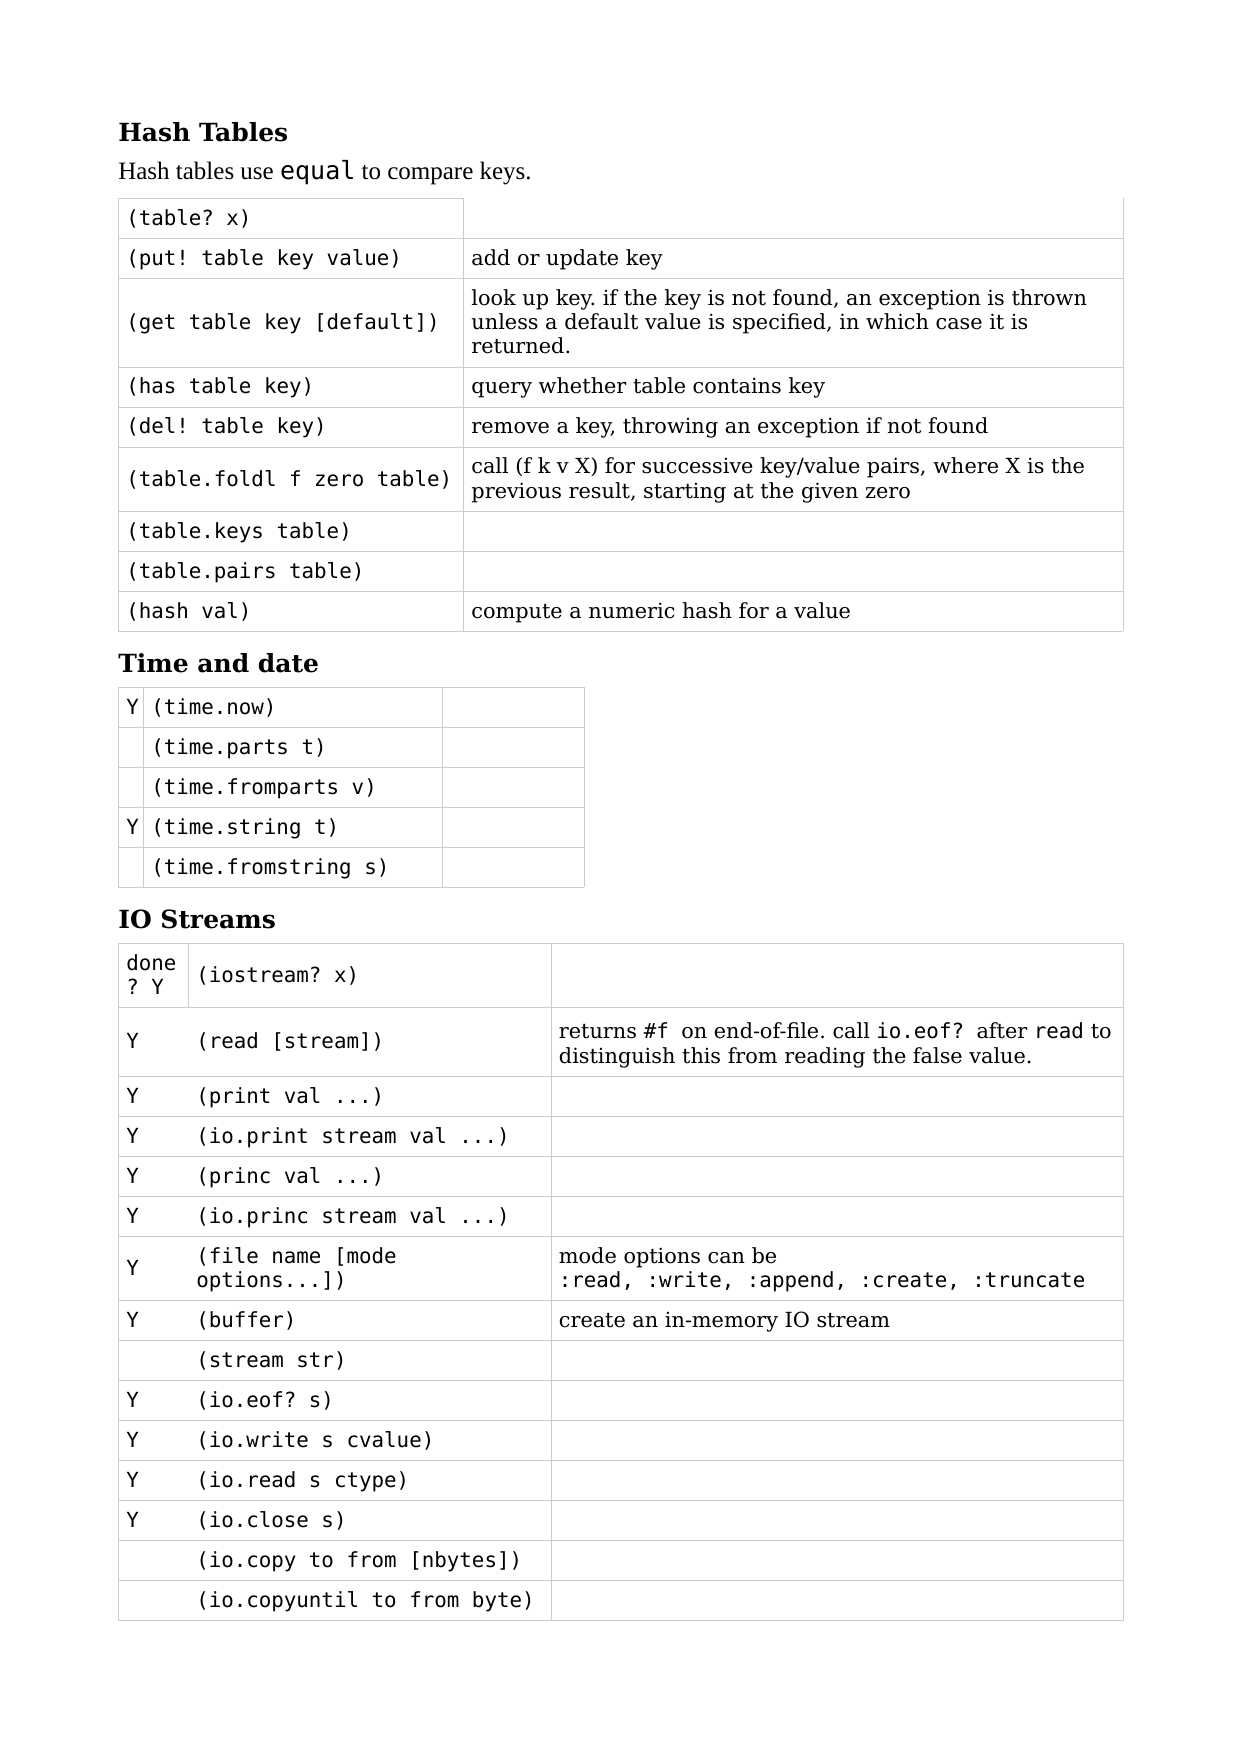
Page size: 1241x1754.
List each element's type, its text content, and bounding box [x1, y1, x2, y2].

table_cell returns #f on end-of-file. call io.eof? after read to distinguish this from reading the false value. [552, 1008, 1123, 1076]
table_cell (io.close s) [188, 1501, 551, 1540]
table_cell [119, 1541, 188, 1580]
table_cell [552, 1197, 1123, 1236]
table_cell (io.copy to from [nbytes]) [188, 1541, 551, 1580]
table_cell [552, 1581, 1123, 1620]
table_cell (table.keys table) [119, 512, 463, 551]
table_cell (io.print stream val ...) [188, 1117, 551, 1156]
table_header [443, 688, 584, 727]
table_cell (hash val) [119, 592, 463, 631]
subtitle IO Streams [118, 905, 1122, 934]
table_cell [552, 1117, 1123, 1156]
table_header (iostream? x) [189, 944, 551, 1007]
table_cell query whether table contains key [464, 368, 1123, 407]
table_cell [464, 512, 1123, 551]
text Hash tables use equal to compare keys. [118, 156, 1122, 186]
table_cell look up key. if the key is not found, an exception is thrown unless a default value is specified, in which case it is returned. [464, 279, 1123, 367]
table_cell [443, 808, 584, 847]
table_cell [552, 1421, 1123, 1460]
table_cell Y [119, 1077, 188, 1116]
table_cell Y [119, 1157, 188, 1196]
table_cell [119, 1581, 188, 1620]
table_cell [552, 1461, 1123, 1500]
table_cell Y [119, 808, 143, 847]
table_cell [119, 728, 143, 767]
table_cell (io.eof? s) [188, 1381, 551, 1420]
table_cell (buffer) [188, 1301, 551, 1340]
table_cell [443, 848, 584, 887]
table_cell remove a key, throwing an exception if not found [464, 408, 1123, 447]
table_cell create an in-memory IO stream [552, 1301, 1123, 1340]
table_cell [552, 1381, 1123, 1420]
table_header (time.now) [144, 688, 442, 727]
table_cell (file name [mode options...]) [188, 1237, 551, 1300]
table_cell (io.copyuntil to from byte) [188, 1581, 551, 1620]
table_cell [552, 1157, 1123, 1196]
table_header [552, 944, 1123, 1007]
table_cell [119, 1341, 188, 1380]
table_cell (table.pairs table) [119, 552, 463, 591]
table_cell [443, 728, 584, 767]
table_cell (princ val ...) [188, 1157, 551, 1196]
table_cell add or update key [464, 239, 1123, 278]
table_cell (del! table key) [119, 408, 463, 447]
table_cell Y [119, 1197, 188, 1236]
table_cell Y [119, 1501, 188, 1540]
table_cell call (f k v X) for successive key/value pairs, where X is the previous result, starting at the given zero [464, 448, 1123, 511]
table_cell (io.write s cvalue) [188, 1421, 551, 1460]
table_cell (time.string t) [144, 808, 442, 847]
table_cell (time.fromstring s) [144, 848, 442, 887]
table_cell [119, 848, 143, 887]
table_header (table? x) [119, 199, 463, 238]
table_cell (print val ...) [188, 1077, 551, 1116]
table_cell [552, 1077, 1123, 1116]
table_cell Y [119, 1421, 188, 1460]
table_cell (stream str) [188, 1341, 551, 1380]
table_cell (put! table key value) [119, 239, 463, 278]
table_cell Y [119, 1381, 188, 1420]
table_cell [443, 768, 584, 807]
subtitle Hash Tables [118, 118, 1122, 147]
table_cell (read [stream]) [188, 1008, 551, 1076]
subtitle Time and date [118, 649, 1122, 678]
table_cell [552, 1541, 1123, 1580]
table_cell (time.parts t) [144, 728, 442, 767]
table_header [464, 198, 1123, 238]
table_cell Y [119, 1237, 188, 1300]
table_cell [119, 768, 143, 807]
table_cell Y [119, 1117, 188, 1156]
table_cell (table.foldl f zero table) [119, 448, 463, 511]
table_cell (get table key [default]) [119, 279, 463, 367]
table_cell [552, 1341, 1123, 1380]
table_cell compute a numeric hash for a value [464, 592, 1123, 631]
table_cell mode options can be :read, :write, :append, :create, :truncate [552, 1237, 1123, 1300]
table_cell [464, 552, 1123, 591]
table_cell Y [119, 1301, 188, 1340]
table_header done? Y [119, 944, 188, 1007]
table_header Y [119, 688, 143, 727]
table_cell Y [119, 1461, 188, 1500]
table_cell (has table key) [119, 368, 463, 407]
table_cell (io.princ stream val ...) [188, 1197, 551, 1236]
table_cell (io.read s ctype) [188, 1461, 551, 1500]
table_cell Y [119, 1008, 188, 1076]
table_cell [552, 1501, 1123, 1540]
table_cell (time.fromparts v) [144, 768, 442, 807]
